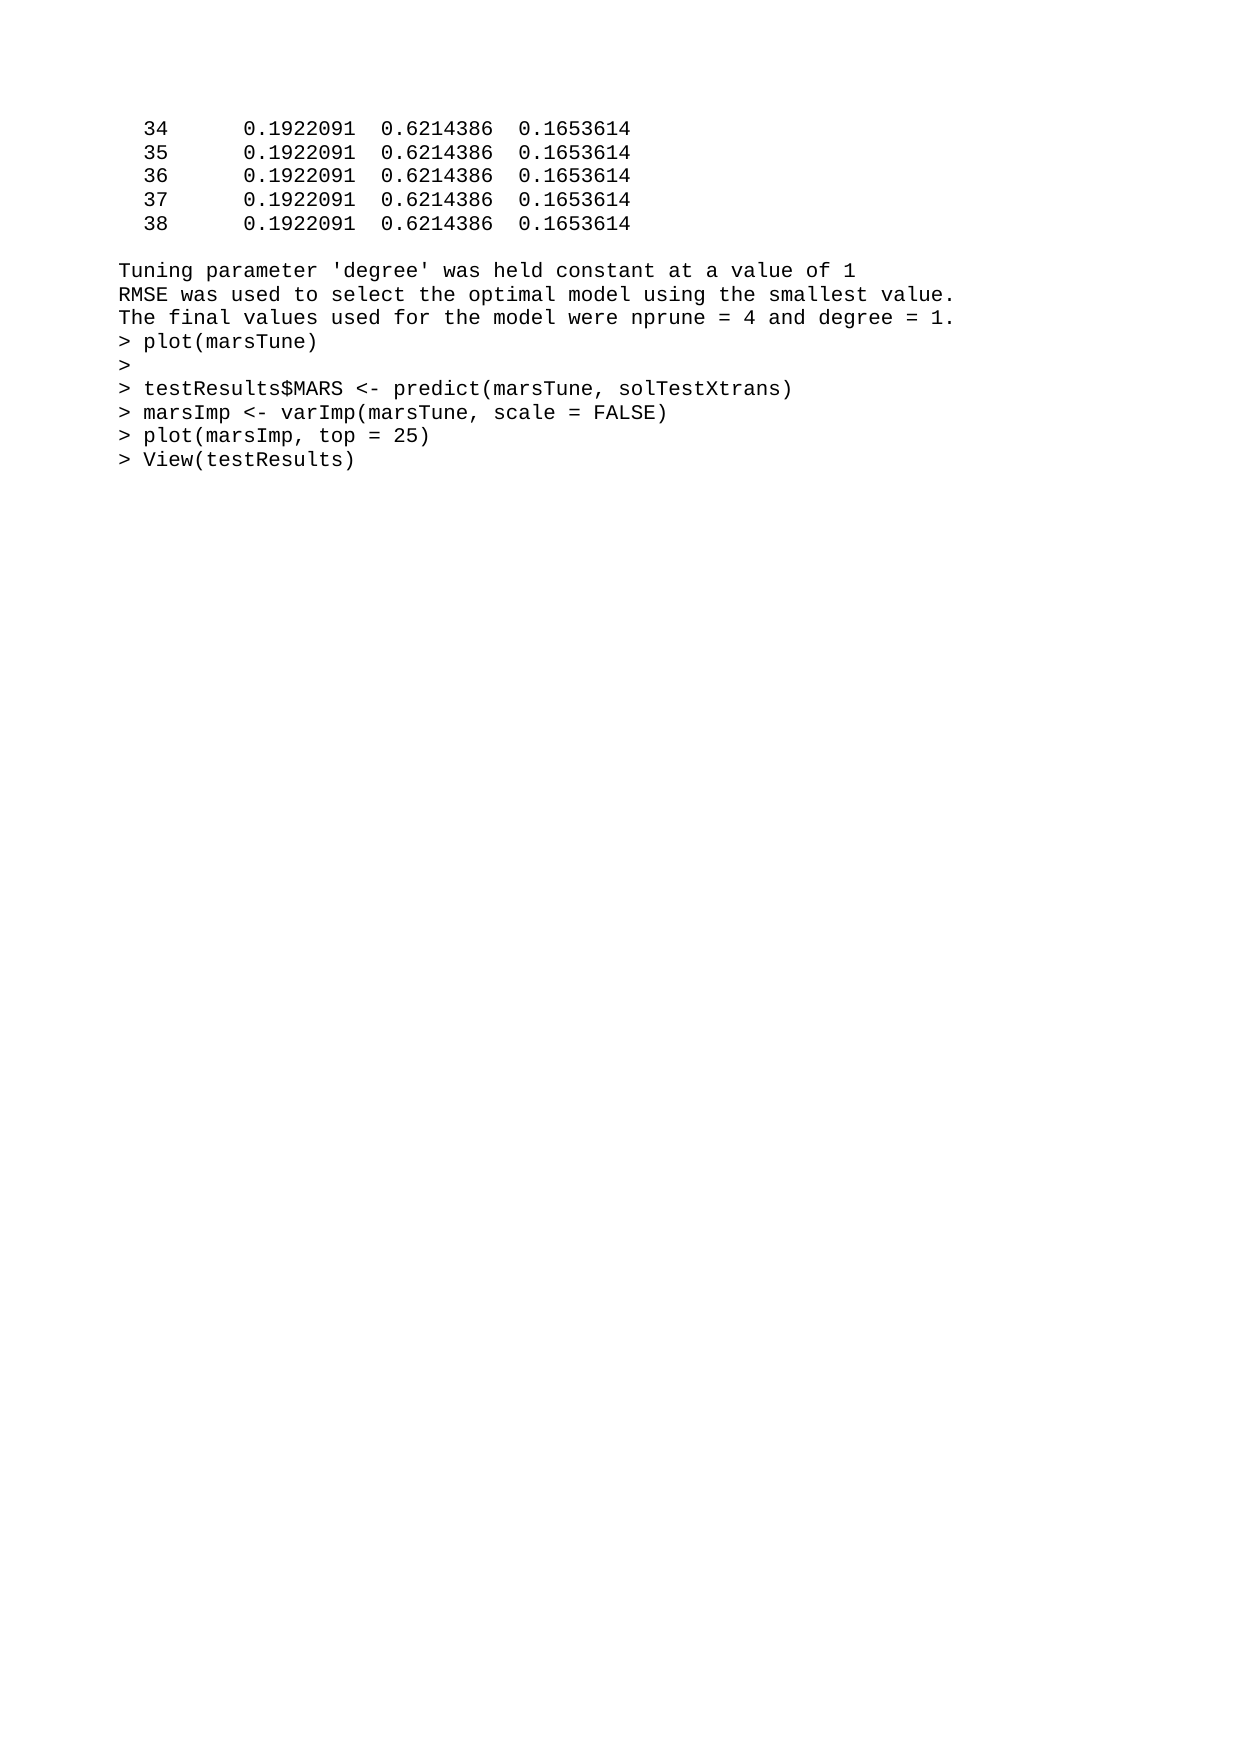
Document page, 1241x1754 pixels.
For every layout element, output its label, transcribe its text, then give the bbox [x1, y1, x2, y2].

text 37 0.1922091 0.6214386 0.1653614 [118, 189, 1122, 213]
text > plot(marsTune) [118, 331, 1122, 354]
text 36 0.1922091 0.6214386 0.1653614 [118, 165, 1122, 189]
text 34 0.1922091 0.6214386 0.1653614 [118, 118, 1122, 142]
text > marsImp <- varImp(marsTune, scale = FALSE) [118, 402, 1122, 426]
text 38 0.1922091 0.6214386 0.1653614 [118, 213, 1122, 236]
text The final values used for the model were nprune = 4 and degree = 1. [118, 307, 1122, 331]
text 35 0.1922091 0.6214386 0.1653614 [118, 142, 1122, 165]
text RMSE was used to select the optimal model using the smallest value. [118, 284, 1122, 307]
text > testResults$MARS <- predict(marsTune, solTestXtrans) [118, 378, 1122, 402]
text > View(testResults) [118, 449, 1122, 473]
text > [118, 354, 1122, 378]
text Tuning parameter 'degree' was held constant at a value of 1 [118, 260, 1122, 284]
text > plot(marsImp, top = 25) [118, 426, 1122, 449]
